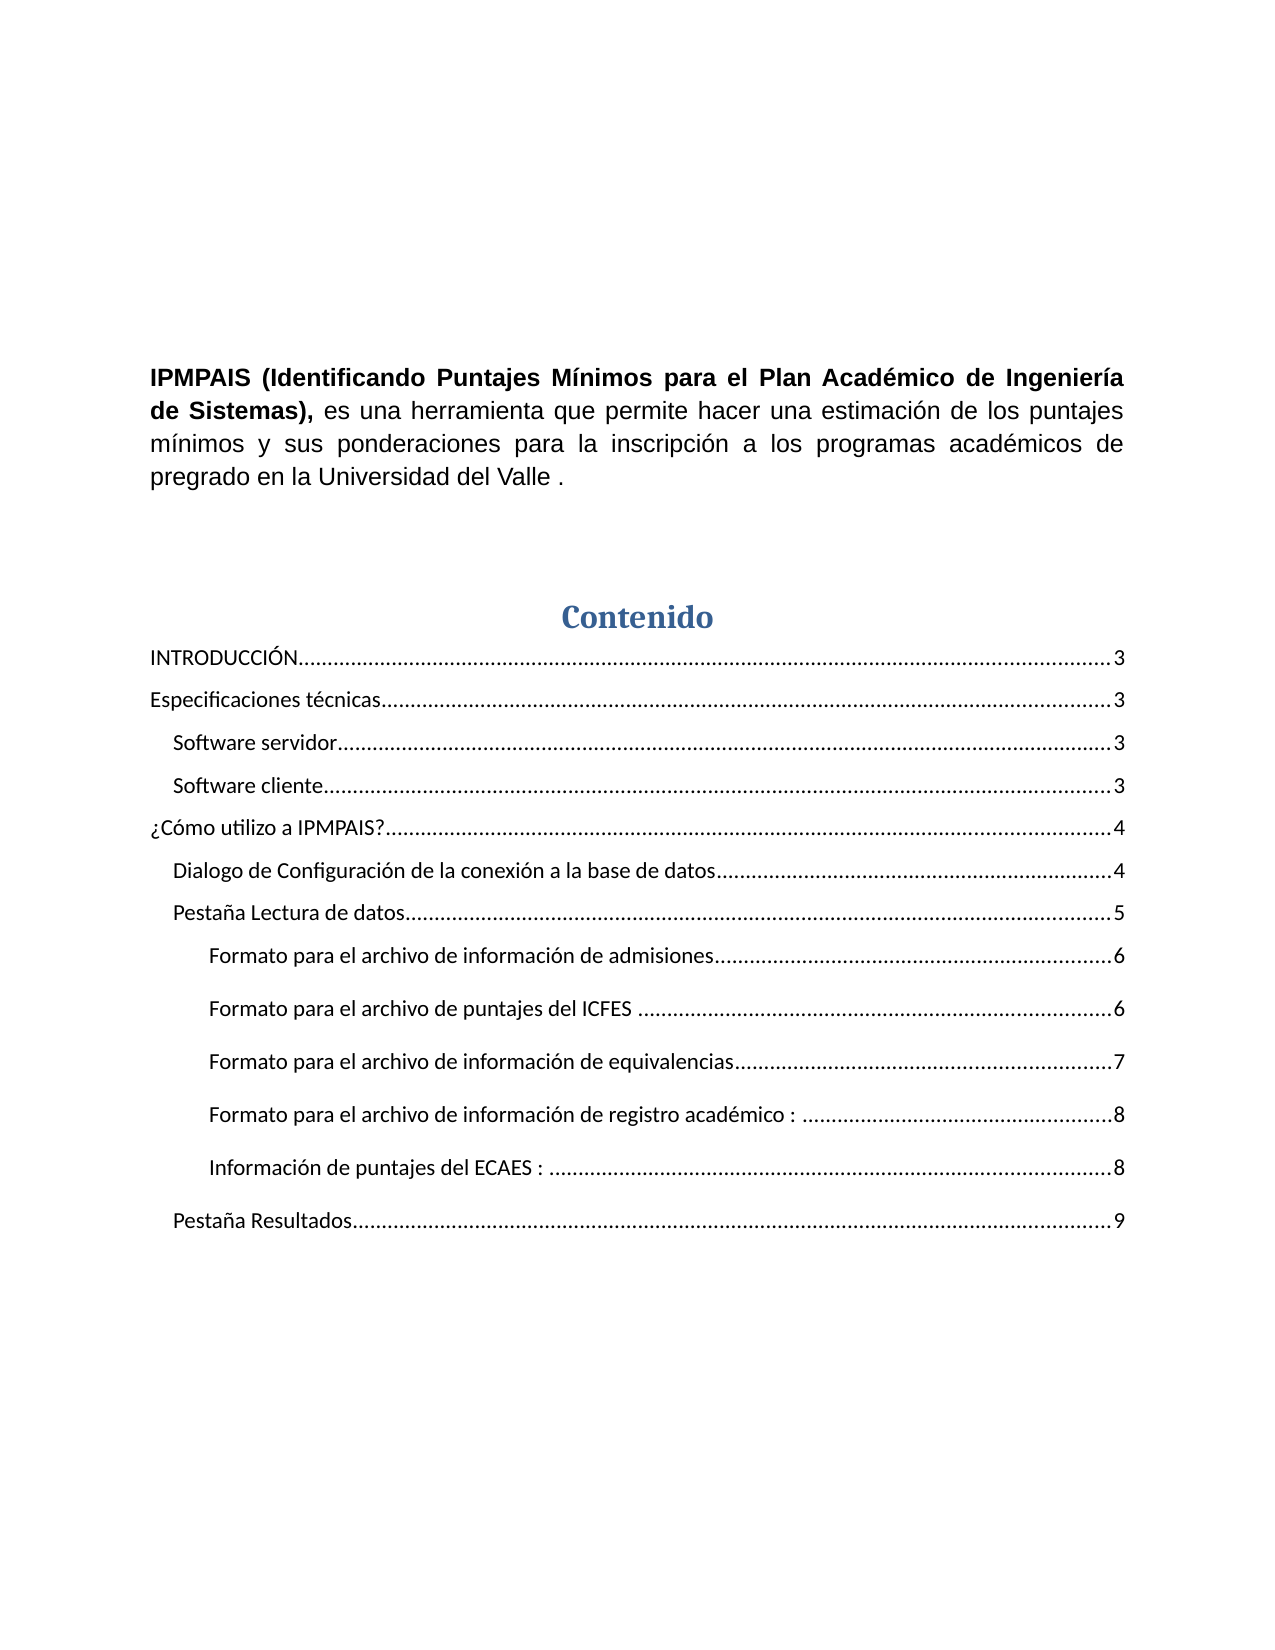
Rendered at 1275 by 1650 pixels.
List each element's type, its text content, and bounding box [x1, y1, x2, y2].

text Pestaña Resultados 9 [173, 1206, 1125, 1234]
text Formato para el archivo de información de equivalencias 7 [209, 1047, 1125, 1075]
text Formato para el archivo de información de registro académico : 8 [209, 1100, 1125, 1128]
text Formato para el archivo de puntajes del ICFES 6 [209, 994, 1125, 1022]
text Formato para el archivo de información de admisiones 6 [209, 941, 1125, 969]
text IPMPAIS (Identificando Puntajes Mínimos para el Plan Académico de Ingeniería de Sistemas), es una herramienta que permite hacer una estimación de los puntajes mínimos y sus ponderaciones para la inscripción a los programas académicos de pregrado en la Universidad del Valle . [150, 363, 1125, 491]
text Pestaña Lectura de datos 5 [173, 898, 1125, 927]
text ¿Cómo utilizo a IPMPAIS? 4 [150, 813, 1125, 841]
text Software servidor 3 [173, 728, 1125, 756]
text Especificaciones técnicas 3 [150, 686, 1125, 713]
text Información de puntajes del ECAES : 8 [209, 1153, 1125, 1181]
subtitle Contenido [150, 599, 1125, 637]
text Software cliente 3 [173, 771, 1125, 799]
text Dialogo de Configuración de la conexión a la base de datos 4 [173, 856, 1125, 884]
text INTRODUCCIÓN 3 [150, 643, 1125, 671]
